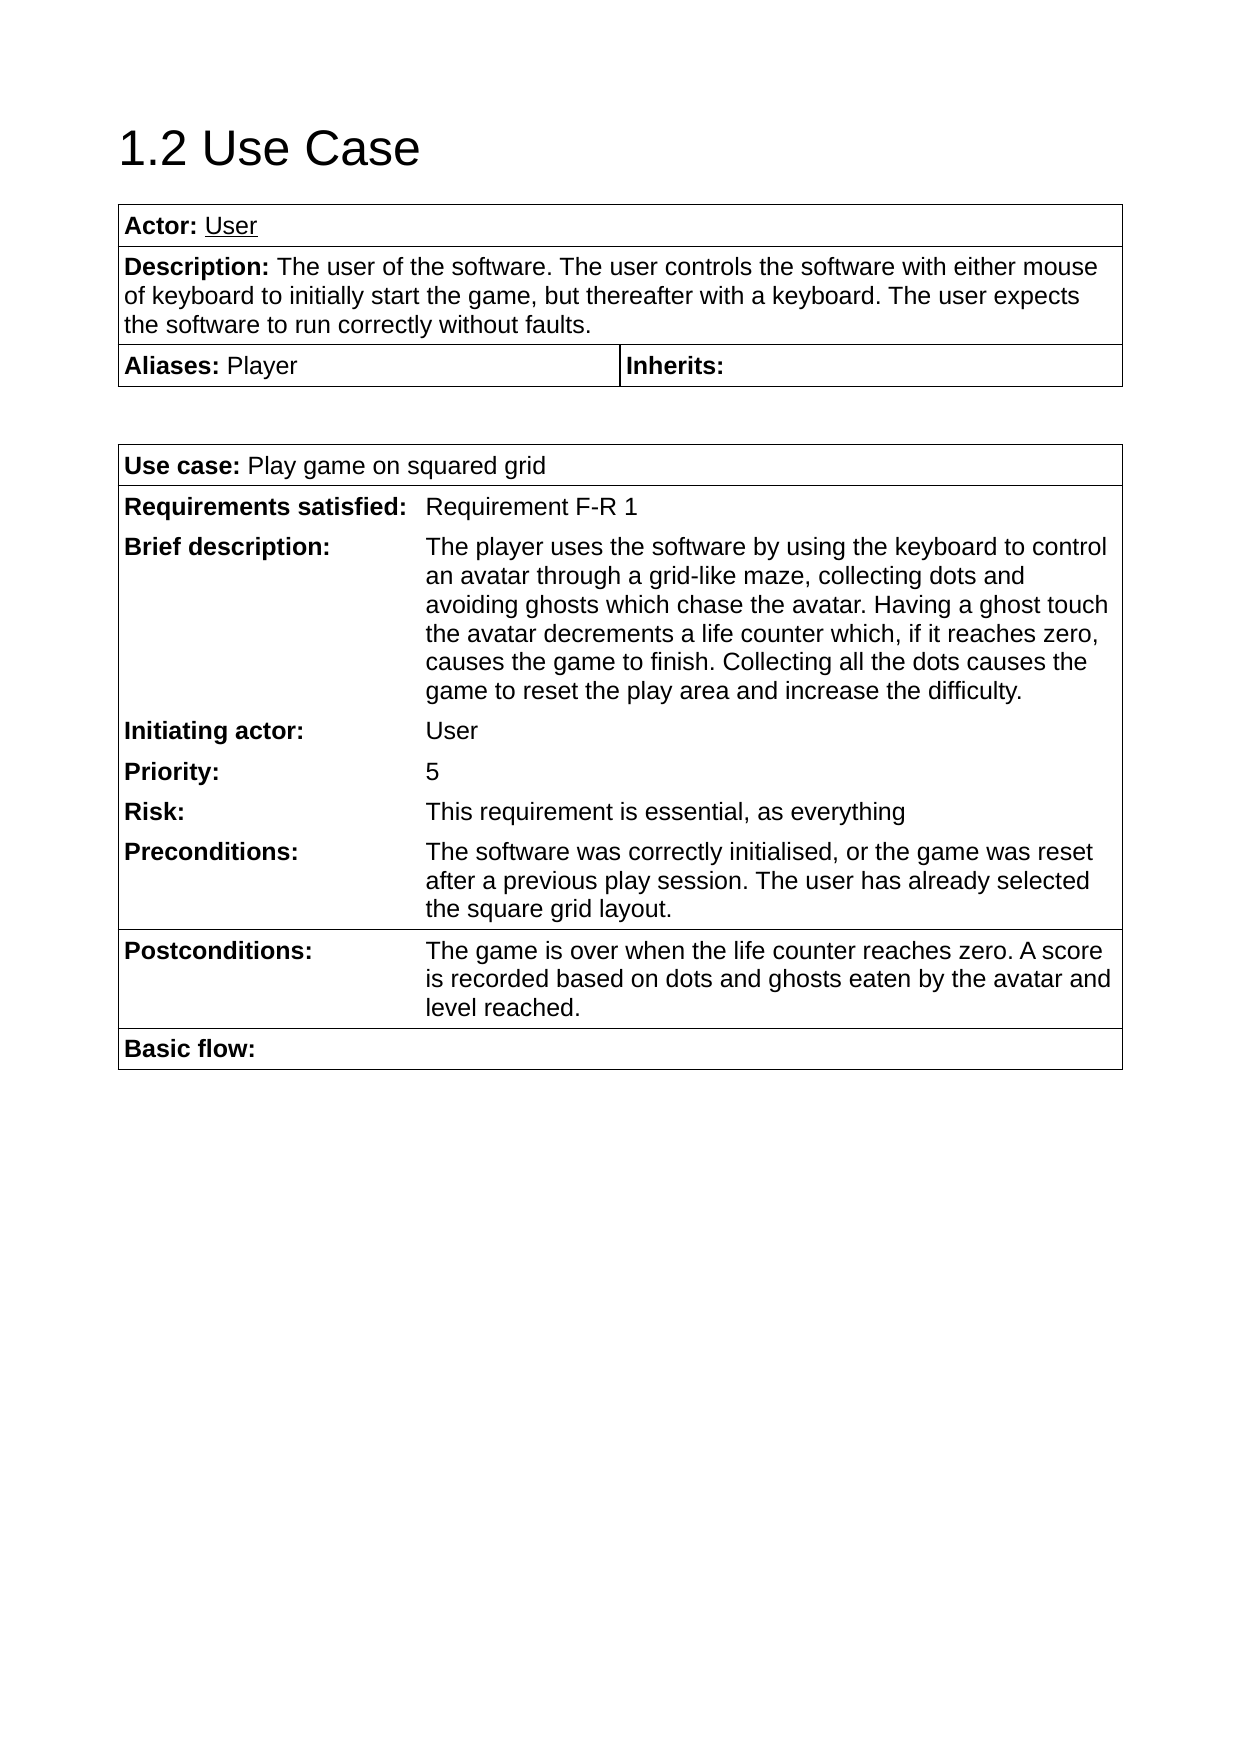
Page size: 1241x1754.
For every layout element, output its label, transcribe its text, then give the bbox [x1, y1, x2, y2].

table_header Actor: User [119, 205, 1122, 246]
table_cell 5 [420, 751, 1122, 791]
table_cell Basic flow: [119, 1029, 420, 1069]
table_cell Risk: [119, 791, 420, 831]
table_header Use case: Play game on squared grid [119, 445, 1122, 485]
table_cell Requirements satisfied: [119, 486, 420, 527]
table_cell The player uses the software by using the keyboard to control an avatar through a grid-like maze, collecting dots and avoiding ghosts which chase the avatar. Having a ghost touch the avatar decrements a life counter which, if it reaches zero, causes the game to finish. Collecting all the dots causes the game to reset the play area and increase the difficulty. [420, 527, 1122, 711]
table_cell Requirement F-R 1 [420, 486, 1122, 527]
table_cell Preconditions: [119, 831, 420, 929]
table_cell Postconditions: [119, 930, 420, 1028]
table_cell [420, 1029, 1122, 1069]
table_cell This requirement is essential, as everything [420, 791, 1122, 831]
table_cell The software was correctly initialised, or the game was reset after a previous play session. The user has already selected the square grid layout. [420, 831, 1122, 929]
table_cell Description: The user of the software. The user controls the software with either mouse of keyboard to initially start the game, but thereafter with a keyboard. The user expects the software to run correctly without faults. [119, 247, 1122, 344]
table_cell Brief description: [119, 527, 420, 711]
text 1.2 Use Case [118, 118, 1122, 176]
table_cell User [420, 711, 1122, 751]
table_cell Initiating actor: [119, 711, 420, 751]
table_cell The game is over when the life counter reaches zero. A score is recorded based on dots and ghosts eaten by the avatar and level reached. [420, 930, 1122, 1028]
table_cell Inherits: [621, 345, 1122, 386]
table_cell Aliases: Player [119, 345, 619, 386]
table_cell Priority: [119, 751, 420, 791]
